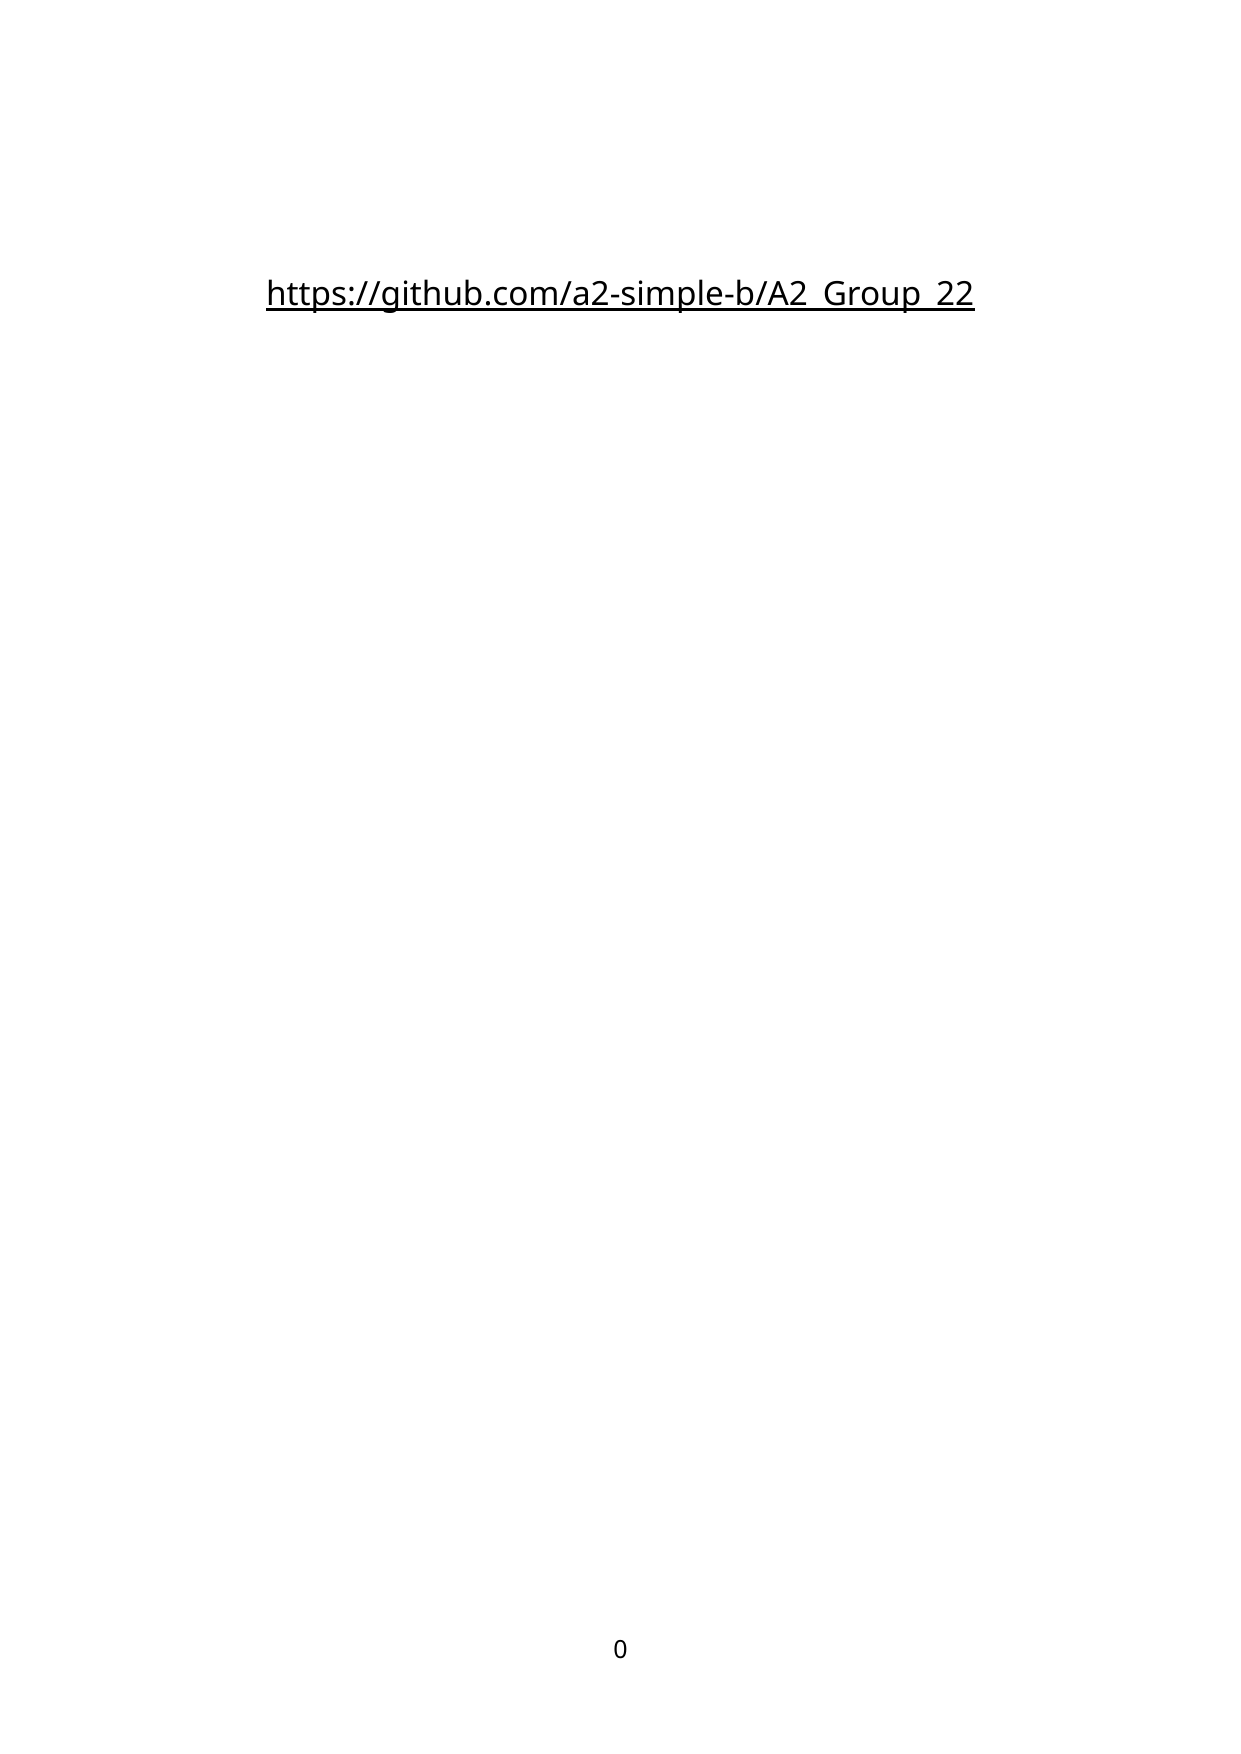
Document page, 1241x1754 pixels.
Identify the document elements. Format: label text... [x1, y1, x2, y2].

text Website [88, 88, 1152, 134]
text https://a2-simple-b.github.io/A2_Group_22/ [88, 134, 1152, 179]
text Group repository https://github.com/a2-simple-b/A2_Group_22 [88, 225, 1152, 316]
